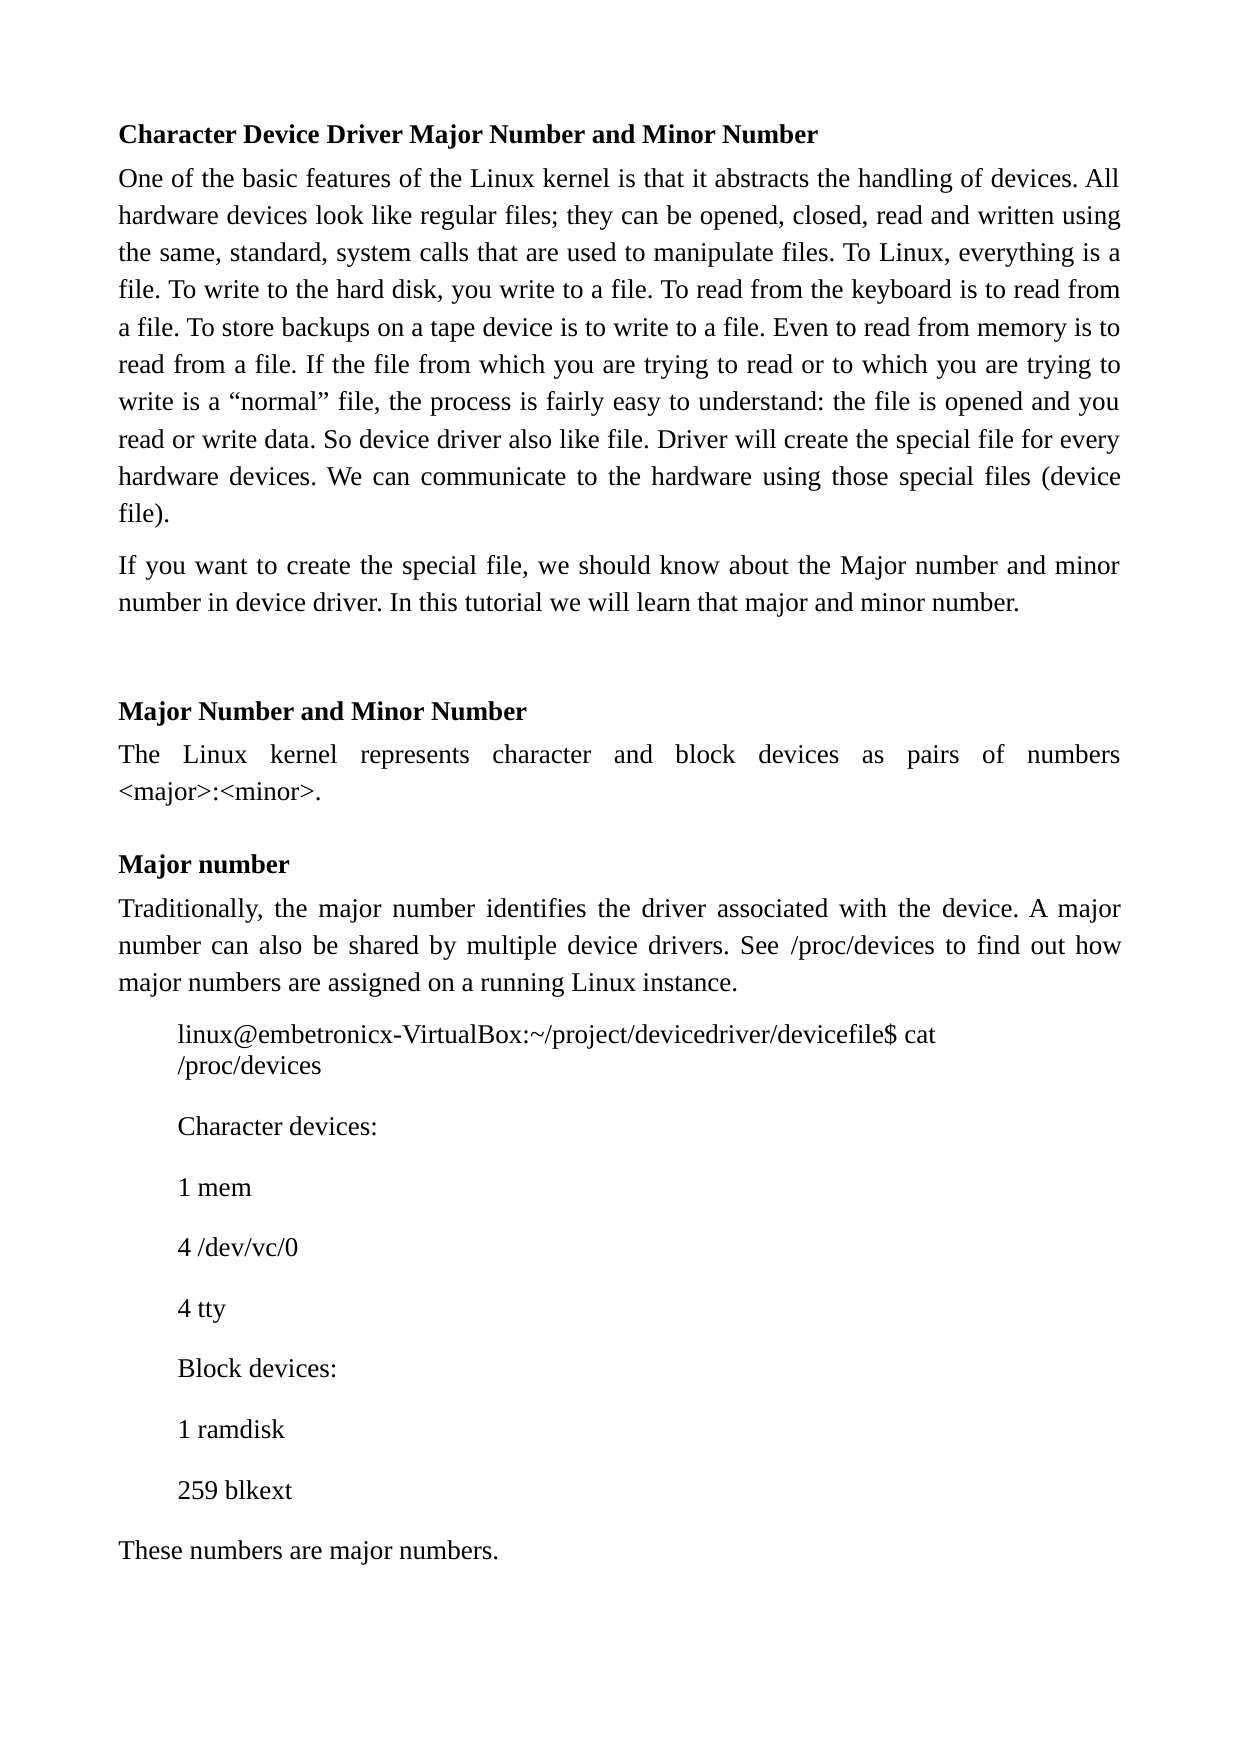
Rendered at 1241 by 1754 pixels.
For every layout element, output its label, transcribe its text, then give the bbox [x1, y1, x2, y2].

text These numbers are major numbers. [118, 1534, 1122, 1566]
subtitle Major number [118, 848, 1122, 879]
text Traditionally, the major number identifies the driver associated with the device. A major number can also be shared by multiple device drivers. See /proc/devices to find out how major numbers are assigned on a running Linux instance. [118, 892, 1122, 998]
subtitle Major Number and Minor Number [118, 694, 1122, 726]
text Character devices: [177, 1110, 1063, 1141]
text 4 tty [177, 1292, 1063, 1323]
text 4 /dev/vc/0 [177, 1231, 1063, 1262]
text 259 blkext [177, 1474, 1063, 1505]
text linux@embetronicx-VirtualBox:~/project/devicedriver/devicefile$ cat /proc/devices [177, 1018, 1063, 1081]
text Block devices: [177, 1353, 1063, 1384]
text 1 ramdisk [177, 1413, 1063, 1444]
text The Linux kernel represents character and block devices as pairs of numbers <major>:<minor>. [118, 738, 1122, 807]
text One of the basic features of the Linux kernel is that it abstracts the handling of devices. All hardware devices look like regular files; they can be opened, closed, read and written using the same, standard, system calls that are used to manipulate files. To Linux, everything is a file. To write to the hard disk, you write to a file. To read from the keyboard is to read from a file. To store backups on a tape device is to write to a file. Even to read from memory is to read from a file. If the file from which you are trying to read or to which you are trying to write is a “normal” file, the process is fairly easy to understand: the file is opened and you read or write data. So device driver also like file. Driver will create the special file for every hardware devices. We can communicate to the hardware using those special files (device file). [118, 162, 1122, 528]
text 1 mem [177, 1171, 1063, 1202]
subtitle Character Device Driver Major Number and Minor Number [118, 118, 1122, 149]
text If you want to create the special file, we should know about the Major number and minor number in device driver. In this tutorial we will learn that major and minor number. [118, 549, 1122, 618]
